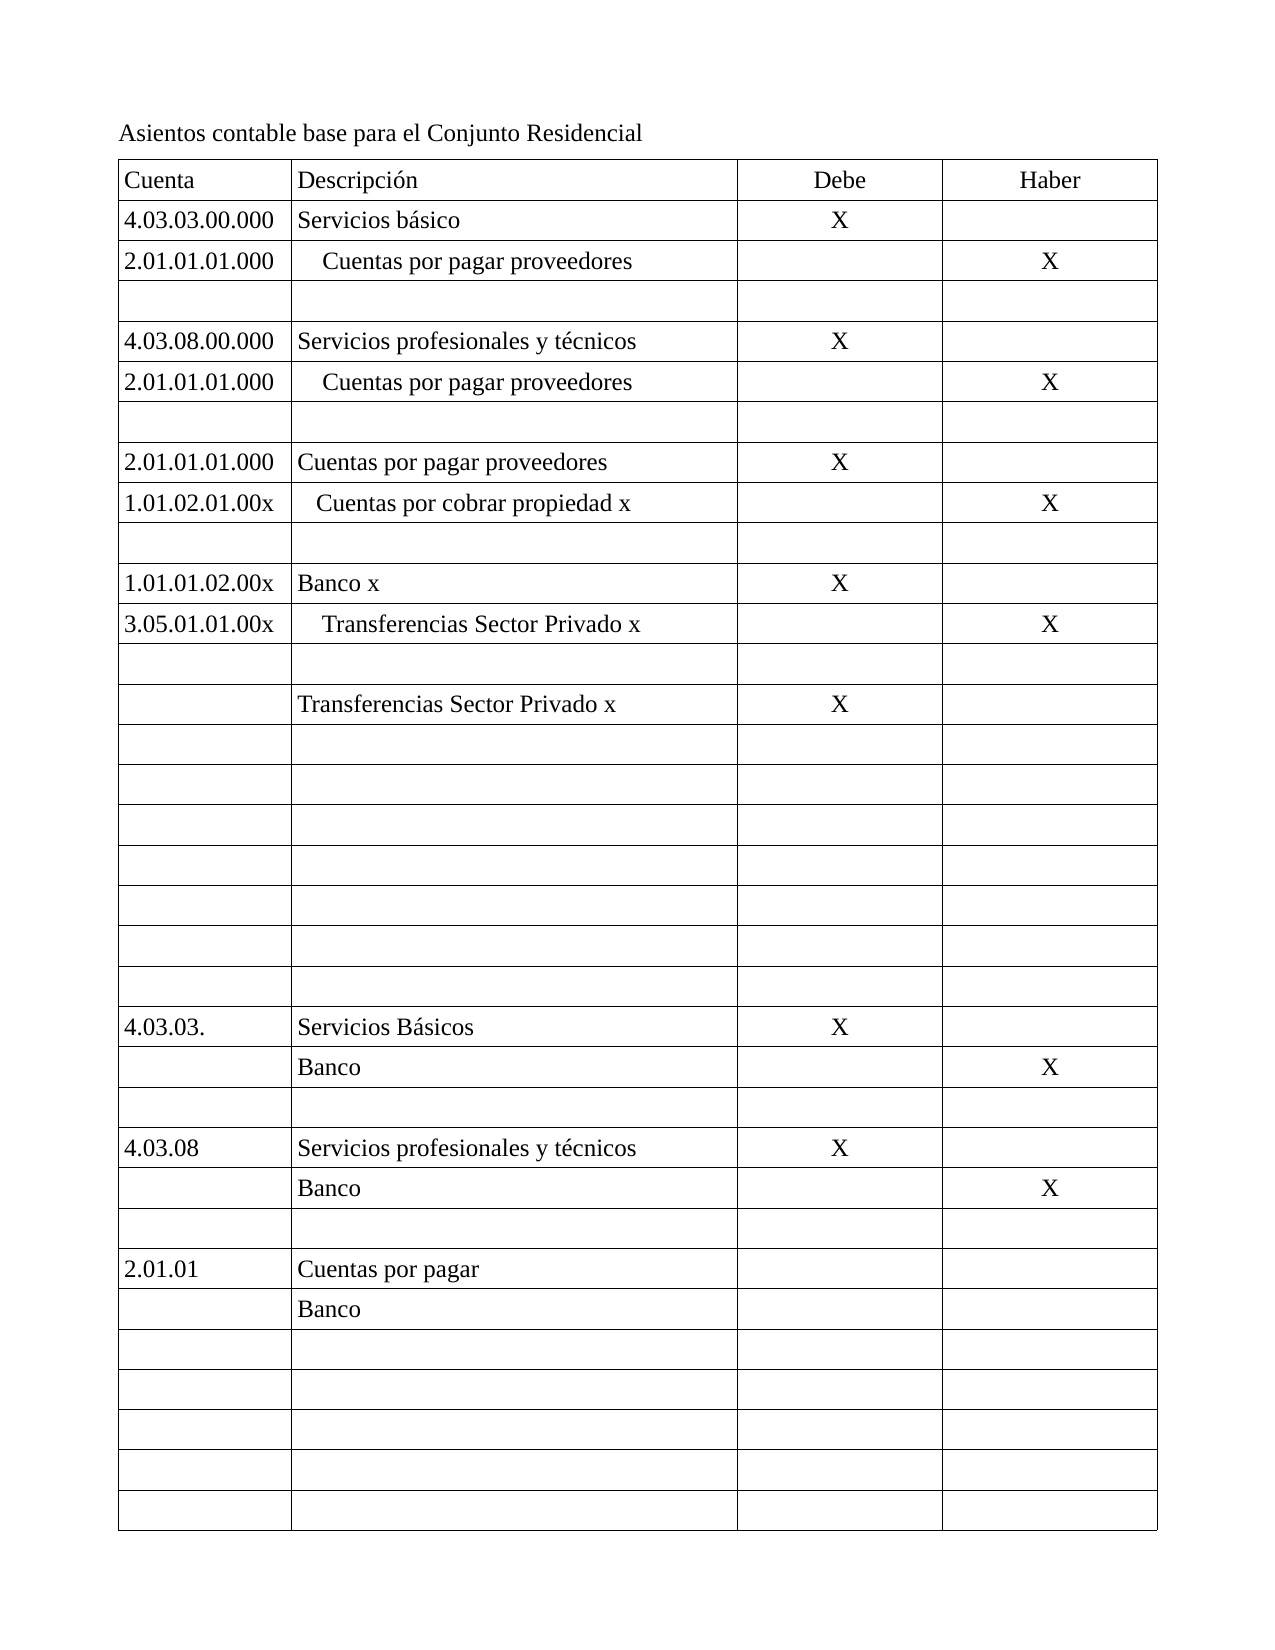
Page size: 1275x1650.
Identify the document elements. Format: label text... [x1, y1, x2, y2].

table_cell [119, 967, 291, 1006]
table_cell [738, 725, 942, 764]
table_cell X [943, 241, 1157, 280]
table_cell [292, 725, 737, 764]
table_cell [943, 765, 1157, 804]
table_cell [738, 1330, 942, 1369]
table_cell 1.01.02.01.00x [119, 483, 291, 522]
table_cell [943, 846, 1157, 885]
table_cell [738, 523, 942, 562]
table_cell [943, 443, 1157, 482]
table_cell Banco [292, 1289, 737, 1328]
table_cell [119, 886, 291, 925]
table_cell Servicios Básicos [292, 1007, 737, 1046]
table_cell [738, 241, 942, 280]
table_cell [738, 1491, 942, 1530]
table_cell X [943, 483, 1157, 522]
table_cell [738, 1370, 942, 1409]
text Asientos contable base para el Conjunto Residencial [118, 118, 1157, 147]
table_cell [943, 1128, 1157, 1167]
table_cell [119, 281, 291, 321]
table_cell X [943, 1168, 1157, 1207]
table_cell [738, 1088, 942, 1127]
table_cell [119, 1491, 291, 1530]
table_cell [943, 1450, 1157, 1490]
table_cell [119, 402, 291, 442]
table_header Cuenta [119, 160, 291, 200]
table_cell Servicios profesionales y técnicos [292, 322, 737, 361]
table_cell 1.01.01.02.00x [119, 564, 291, 603]
table_cell [738, 1047, 942, 1087]
table_cell [738, 1209, 942, 1248]
table_cell [292, 967, 737, 1006]
table_cell X [738, 685, 942, 724]
table_cell Cuentas por cobrar propiedad x [292, 483, 737, 522]
table_cell X [738, 564, 942, 603]
table_cell [943, 1088, 1157, 1127]
table_cell [119, 1168, 291, 1207]
table_cell [292, 523, 737, 562]
table_cell [943, 1330, 1157, 1369]
table_cell [119, 1209, 291, 1248]
table_header Haber [943, 160, 1157, 200]
table_cell [119, 1450, 291, 1490]
table_cell Banco [292, 1168, 737, 1207]
table_cell [738, 967, 942, 1006]
table_cell [119, 1410, 291, 1449]
table_cell Servicios profesionales y técnicos [292, 1128, 737, 1167]
table_cell X [738, 1128, 942, 1167]
table_cell X [943, 362, 1157, 401]
table_cell [943, 1007, 1157, 1046]
table_cell [738, 1168, 942, 1207]
table_cell Cuentas por pagar proveedores [292, 241, 737, 280]
table_cell [119, 725, 291, 764]
table_cell [292, 644, 737, 683]
table_cell [943, 1370, 1157, 1409]
table_cell [738, 402, 942, 442]
table_cell 3.05.01.01.00x [119, 604, 291, 643]
table_cell X [738, 1007, 942, 1046]
table_cell X [738, 443, 942, 482]
table_cell [738, 886, 942, 925]
table_cell [738, 1410, 942, 1449]
table_cell 4.03.08 [119, 1128, 291, 1167]
table_cell [943, 523, 1157, 562]
table_cell [292, 765, 737, 804]
table_cell [943, 322, 1157, 361]
table_cell [119, 644, 291, 683]
table_cell 2.01.01.01.000 [119, 443, 291, 482]
table_cell Transferencias Sector Privado x [292, 604, 737, 643]
table_header Descripción [292, 160, 737, 200]
table_cell [292, 1330, 737, 1369]
table_cell [738, 281, 942, 321]
table_cell [943, 725, 1157, 764]
table_cell [119, 1289, 291, 1328]
table_cell [943, 1410, 1157, 1449]
table_cell [738, 1289, 942, 1328]
table_cell [943, 1289, 1157, 1328]
table_cell [943, 967, 1157, 1006]
table_cell [738, 926, 942, 966]
table_cell [119, 1088, 291, 1127]
table_cell [119, 1370, 291, 1409]
table_cell [943, 926, 1157, 966]
table_cell Servicios básico [292, 201, 737, 240]
table_cell 2.01.01.01.000 [119, 362, 291, 401]
table_cell Cuentas por pagar [292, 1249, 737, 1288]
table_cell [292, 281, 737, 321]
table_cell [943, 564, 1157, 603]
table_cell [738, 846, 942, 885]
table_cell [119, 805, 291, 845]
table_cell Banco x [292, 564, 737, 603]
table_cell Transferencias Sector Privado x [292, 685, 737, 724]
table_cell [943, 1249, 1157, 1288]
table_cell [738, 604, 942, 643]
table_cell [943, 402, 1157, 442]
table_cell [943, 281, 1157, 321]
table_cell [119, 685, 291, 724]
table_cell [738, 483, 942, 522]
table_cell [119, 1047, 291, 1087]
table_cell [738, 805, 942, 845]
table_cell [738, 1249, 942, 1288]
table_cell 4.03.03. [119, 1007, 291, 1046]
table_cell [738, 1450, 942, 1490]
table_cell X [943, 1047, 1157, 1087]
table_cell [943, 886, 1157, 925]
table_cell Cuentas por pagar proveedores [292, 362, 737, 401]
table_cell 4.03.08.00.000 [119, 322, 291, 361]
table_header Debe [738, 160, 942, 200]
table_cell 4.03.03.00.000 [119, 201, 291, 240]
table_cell [292, 805, 737, 845]
table_cell [292, 846, 737, 885]
table_cell [292, 1410, 737, 1449]
table_cell [119, 523, 291, 562]
table_cell [292, 402, 737, 442]
table_cell [943, 1491, 1157, 1530]
table_cell [119, 765, 291, 804]
table_cell X [738, 322, 942, 361]
table_cell [292, 1209, 737, 1248]
table_cell Cuentas por pagar proveedores [292, 443, 737, 482]
table_cell [738, 765, 942, 804]
table_cell [292, 1088, 737, 1127]
table_cell [292, 1450, 737, 1490]
table_cell [943, 685, 1157, 724]
table_cell [119, 1330, 291, 1369]
table_cell [943, 1209, 1157, 1248]
table_cell [943, 201, 1157, 240]
table_cell 2.01.01.01.000 [119, 241, 291, 280]
table_cell [292, 1491, 737, 1530]
table_cell [119, 846, 291, 885]
table_cell [292, 1370, 737, 1409]
table_cell [119, 926, 291, 966]
table_cell X [943, 604, 1157, 643]
table_cell [943, 805, 1157, 845]
table_cell [738, 362, 942, 401]
table_cell X [738, 201, 942, 240]
table_cell [292, 926, 737, 966]
table_cell 2.01.01 [119, 1249, 291, 1288]
table_cell [292, 886, 737, 925]
table_cell Banco [292, 1047, 737, 1087]
table_cell [943, 644, 1157, 683]
table_cell [738, 644, 942, 683]
